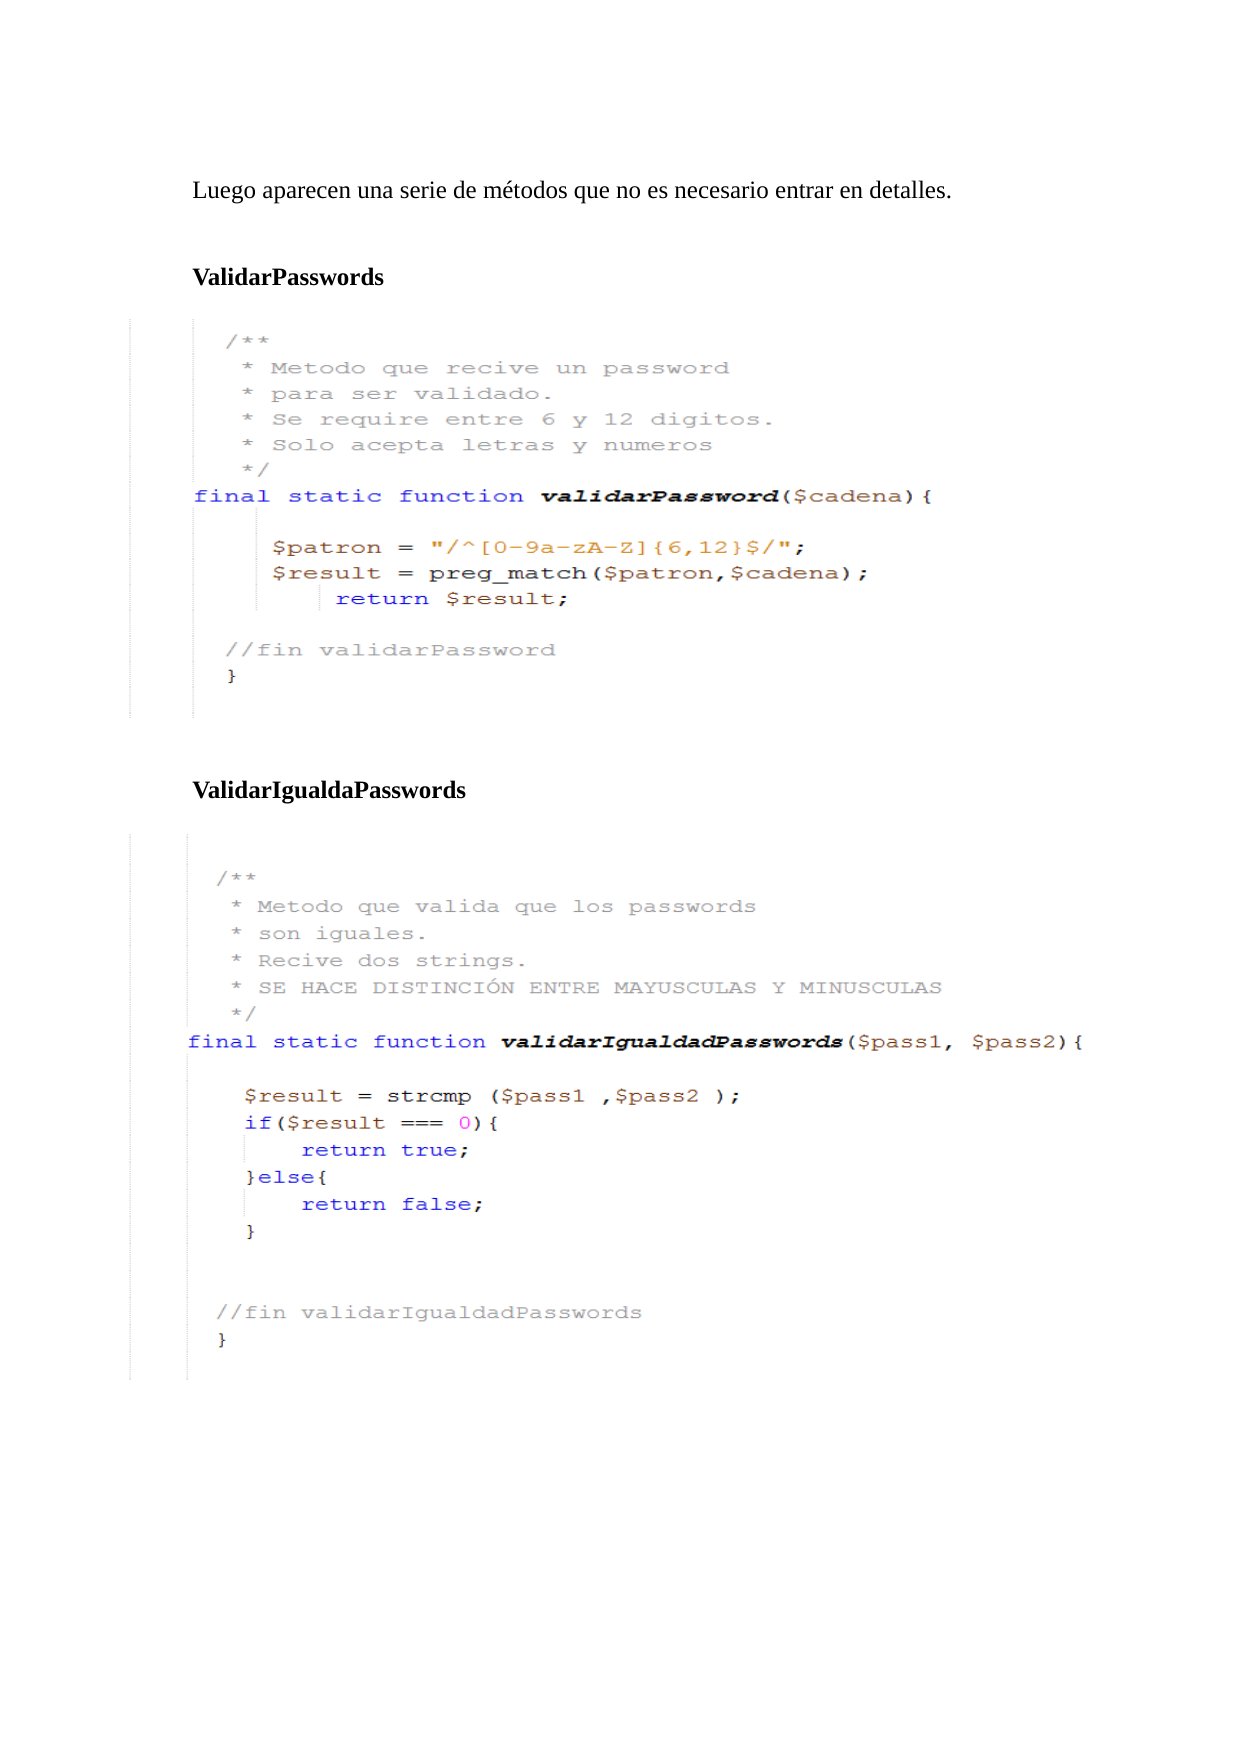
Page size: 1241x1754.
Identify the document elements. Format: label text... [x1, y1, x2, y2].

picture [118, 319, 1123, 719]
text ValidarPasswords [118, 262, 1122, 291]
picture [118, 833, 1123, 1381]
text Luego aparecen una serie de métodos que no es necesario entrar en detalles. [118, 176, 1122, 204]
text ValidarIgualdaPasswords [118, 776, 1122, 804]
